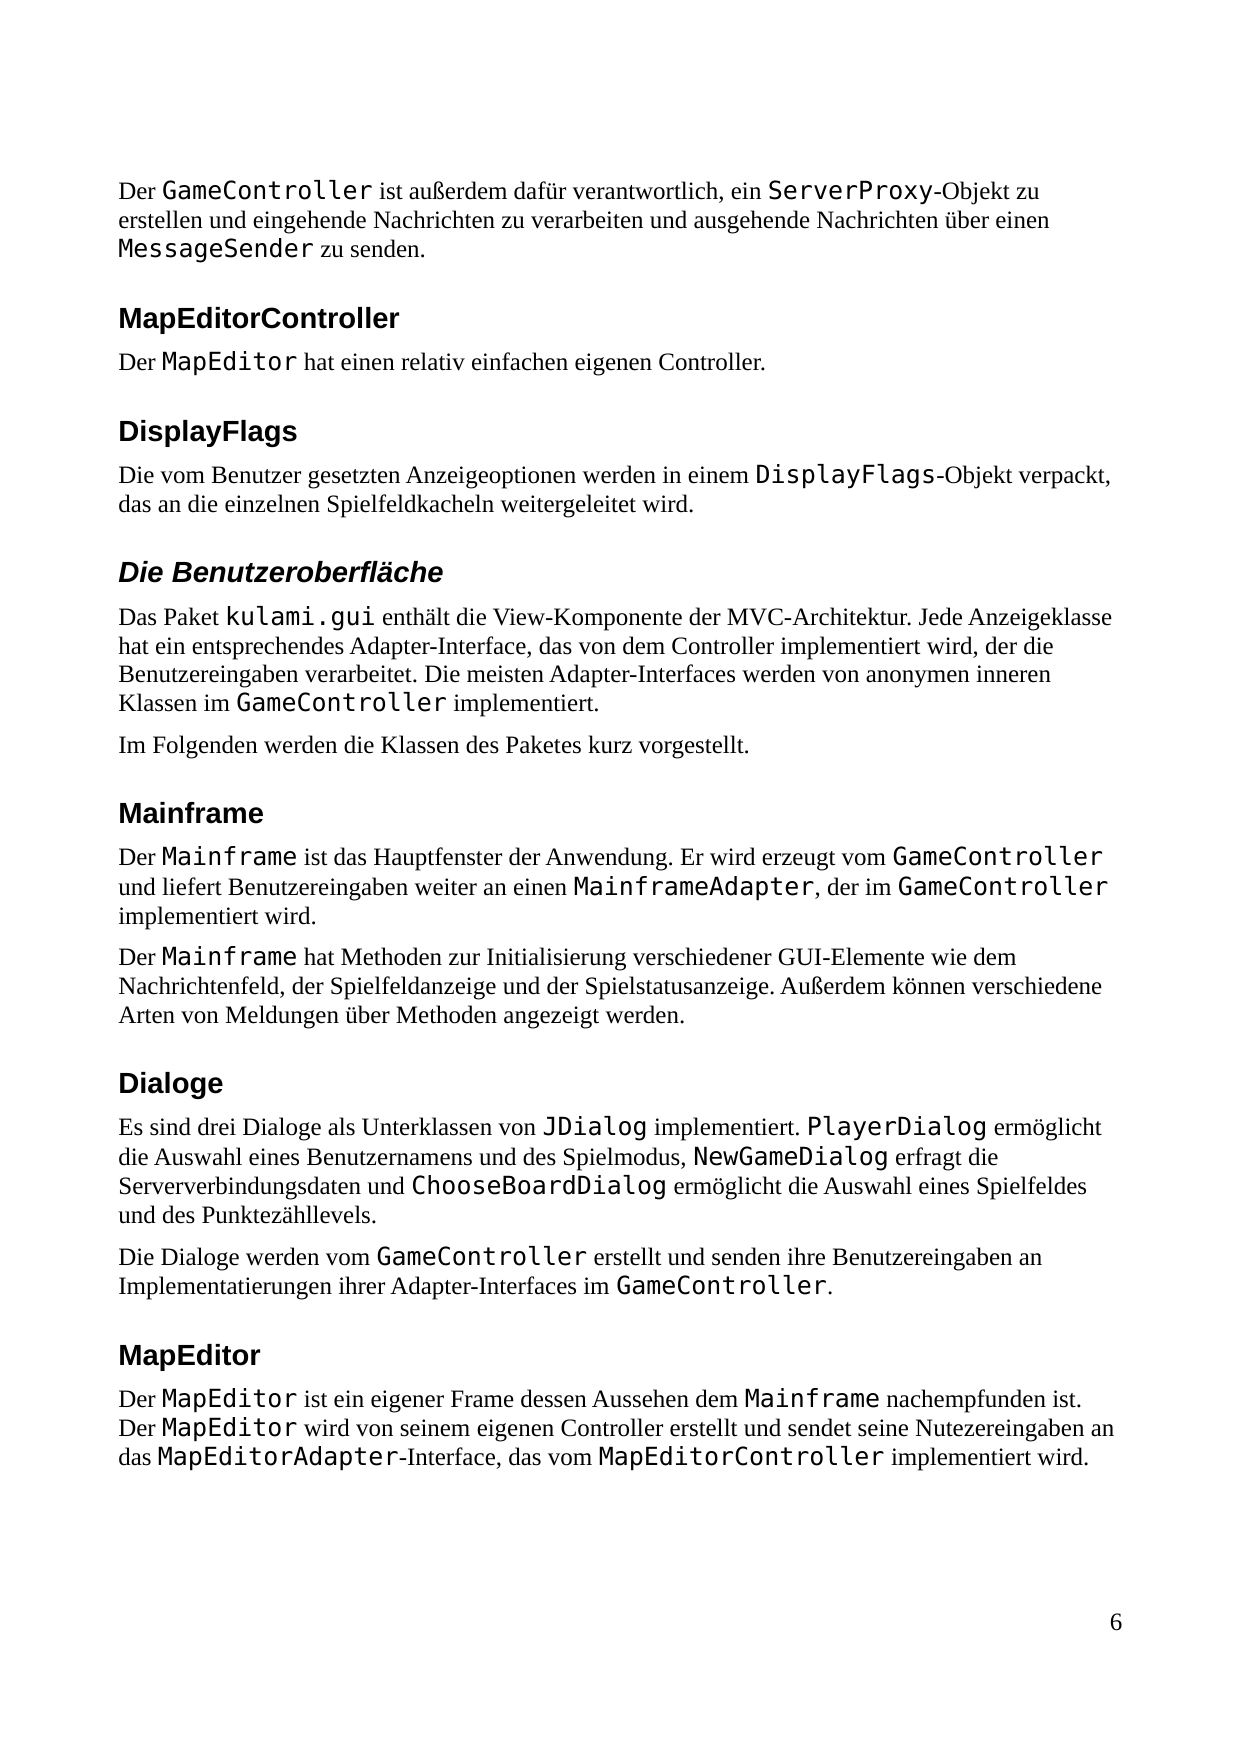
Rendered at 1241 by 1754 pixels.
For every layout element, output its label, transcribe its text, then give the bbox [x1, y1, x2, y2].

text Der MapEditor ist ein eigener Frame dessen Aussehen dem Mainframe nachempfunden ist. Der MapEditor wird von seinem eigenen Controller erstellt und sendet seine Nutezereingaben an das MapEditorAdapter-Interface, das vom MapEditorController implementiert wird. [118, 1384, 1122, 1471]
subtitle Dialoge [118, 1066, 1122, 1100]
text Der Mainframe ist das Hauptfenster der Anwendung. Er wird erzeugt vom GameController und liefert Benutzereingaben weiter an einen MainframeAdapter, der im GameController implementiert wird. [118, 842, 1122, 930]
text Der MapEditor hat einen relativ einfachen eigenen Controller. [118, 347, 1122, 376]
subtitle MapEditorController [118, 301, 1122, 335]
text Der GameController ist außerdem dafür verantwortlich, ein ServerProxy-Objekt zu erstellen und eingehende Nachrichten zu verarbeiten und ausgehende Nachrichten über einen MessageSender zu senden. [118, 176, 1122, 264]
subtitle DisplayFlags [118, 414, 1122, 447]
text Im Folgenden werden die Klassen des Paketes kurz vorgestellt. [118, 730, 1122, 759]
text Die Dialoge werden vom GameController erstellt und senden ihre Benutzereingaben an Implementatierungen ihrer Adapter-Interfaces im GameController. [118, 1242, 1122, 1300]
text Das Paket kulami.gui enthält die View-Komponente der MVC-Architektur. Jede Anzeigeklasse hat ein entsprechendes Adapter-Interface, das von dem Controller implementiert wird, der die Benutzereingaben verarbeitet. Die meisten Adapter-Interfaces werden von anonymen inneren Klassen im GameController implementiert. [118, 602, 1122, 718]
text Der Mainframe hat Methoden zur Initialisierung verschiedener GUI-Elemente wie dem Nachrichtenfeld, der Spielfeldanzeige und der Spielstatusanzeige. Außerdem können verschiedene Arten von Meldungen über Methoden angezeigt werden. [118, 942, 1122, 1029]
subtitle Mainframe [118, 796, 1122, 830]
text Die vom Benutzer gesetzten Anzeigeoptionen werden in einem DisplayFlags-Objekt verpackt, das an die einzelnen Spielfeldkacheln weitergeleitet wird. [118, 460, 1122, 518]
subtitle MapEditor [118, 1338, 1122, 1371]
subtitle Die Benutzeroberfläche [118, 556, 1122, 589]
text Es sind drei Dialoge als Unterklassen von JDialog implementiert. PlayerDialog ermöglicht die Auswahl eines Benutzernamens und des Spielmodus, NewGameDialog erfragt die Serververbindungsdaten und ChooseBoardDialog ermöglicht die Auswahl eines Spielfeldes und des Punktezähllevels. [118, 1112, 1122, 1229]
